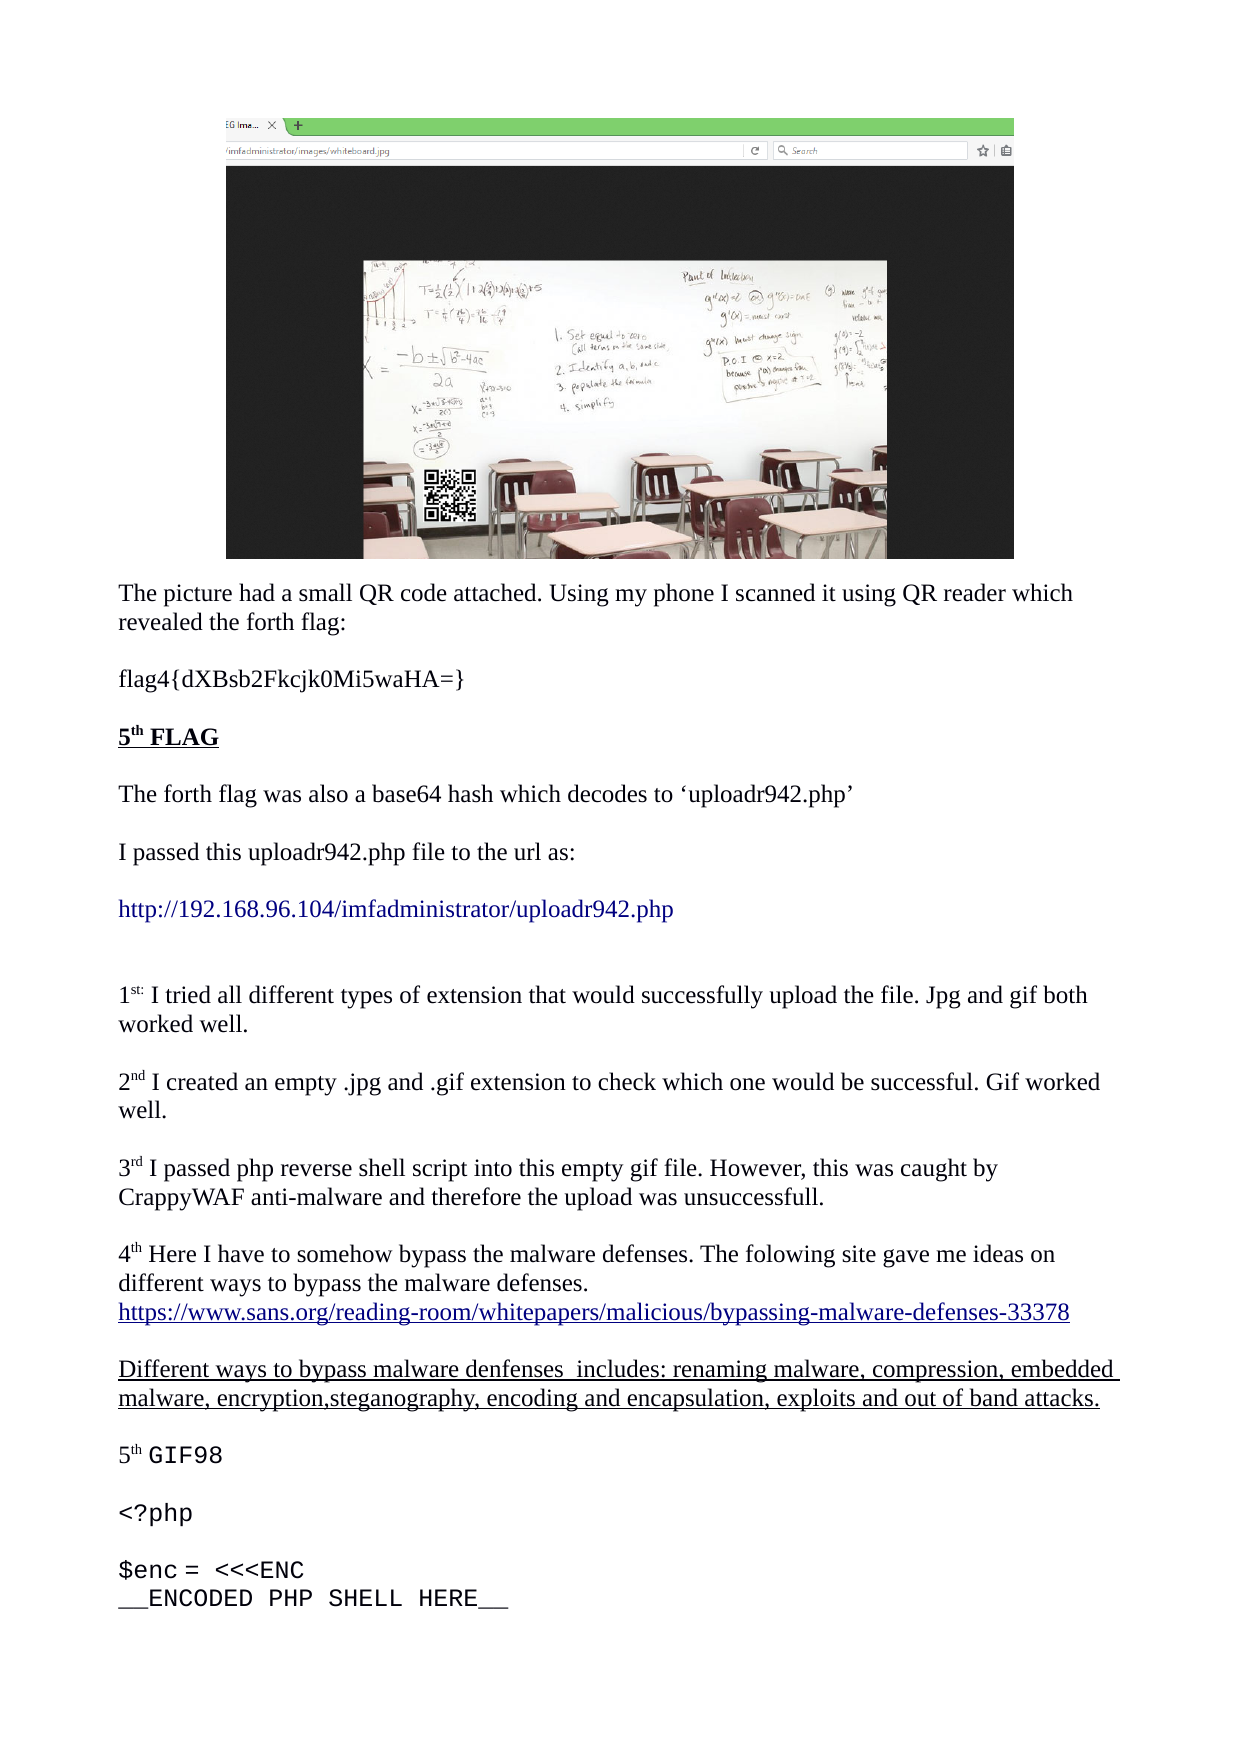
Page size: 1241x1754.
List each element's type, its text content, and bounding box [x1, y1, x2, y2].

text Different ways to bypass malware denfenses includes: renaming malware, compression, embedded malware, encryption,steganography, encoding and encapsulation, exploits and out of band attacks. [118, 1354, 1122, 1412]
text The forth flag was also a base64 hash which decodes to ‘uploadr942.php’ [118, 779, 1122, 808]
text 5th GIF98 [118, 1441, 1122, 1471]
text http://192.168.96.104/imfadministrator/uploadr942.php [118, 894, 1122, 923]
text 4th Here I have to somehow bypass the malware defenses. The folowing site gave me ideas on different ways to bypass the malware defenses. https://www.sans.org/reading-room/whitepapers/malicious/bypassing-malware-defenses-33378 [118, 1239, 1122, 1326]
text I passed this uploadr942.php file to the url as: [118, 837, 1122, 866]
text <?php [118, 1500, 1122, 1528]
text 1st: I tried all different types of extension that would successfully upload the file. Jpg and gif both worked well. [118, 981, 1122, 1038]
text 3rd I passed php reverse shell script into this empty gif file. However, this was caught by CrappyWAF anti-malware and therefore the upload was unsuccessfull. [118, 1153, 1122, 1211]
text $enc = <<<ENC [118, 1557, 1122, 1586]
text 5th FLAG [118, 722, 1122, 751]
text The picture had a small QR code attached. Using my phone I scanned it using QR reader which revealed the forth flag: [118, 578, 1122, 636]
text __ENCODED PHP SHELL HERE__ [118, 1586, 1122, 1614]
text flag4{dXBsb2Fkcjk0Mi5waHA=} [118, 664, 1122, 693]
text 2nd I created an empty .jpg and .gif extension to check which one would be successful. Gif worked well. [118, 1067, 1122, 1124]
picture [226, 118, 1014, 559]
